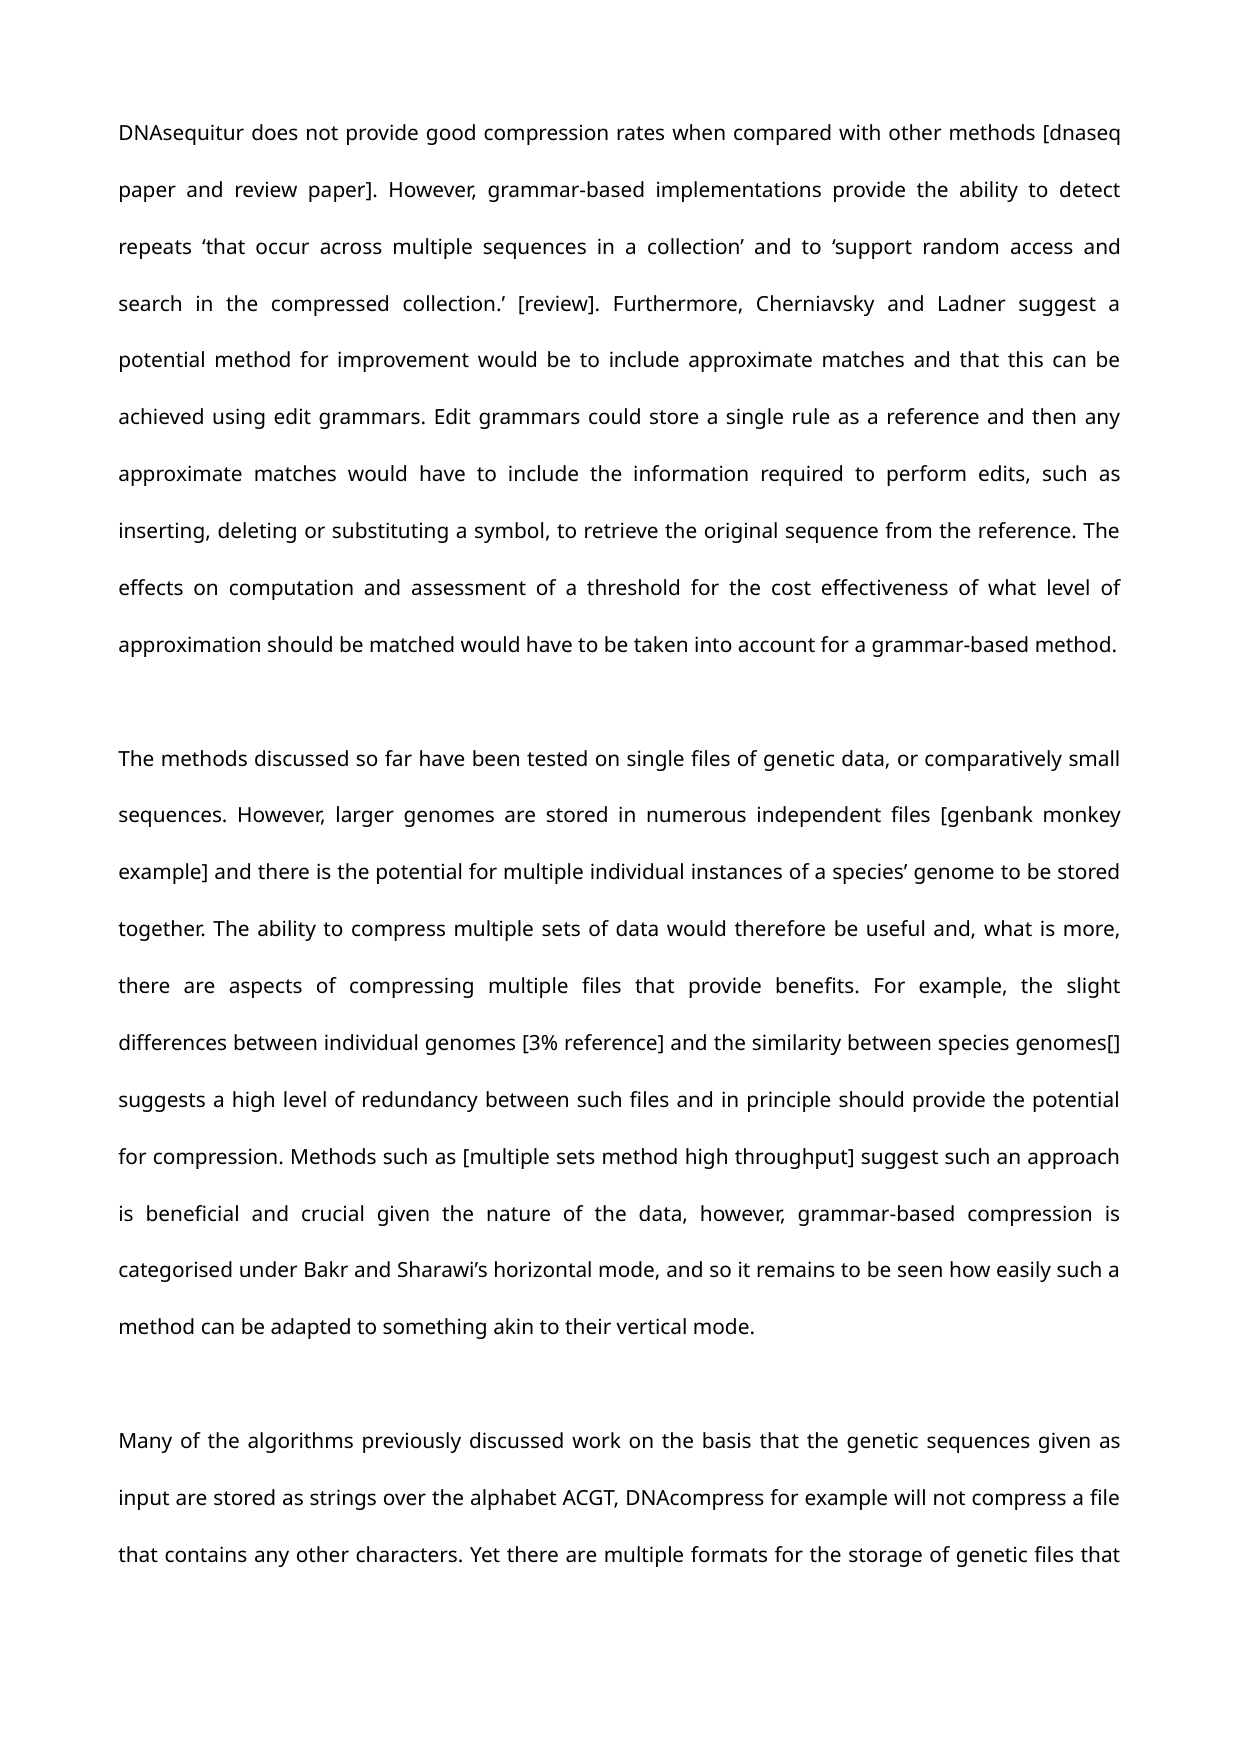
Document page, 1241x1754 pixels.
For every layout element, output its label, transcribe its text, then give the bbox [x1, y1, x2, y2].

text DNAsequitur does not provide good compression rates when compared with other methods [dnaseq paper and review paper]. However, grammar-based implementations provide the ability to detect repeats ‘that occur across multiple sequences in a collection’ and to ‘support random access and search in the compressed collection.’ [review]. Furthermore, Cherniavsky and Ladner suggest a potential method for improvement would be to include approximate matches and that this can be achieved using edit grammars. Edit grammars could store a single rule as a reference and then any approximate matches would have to include the information required to perform edits, such as inserting, deleting or substituting a symbol, to retrieve the original sequence from the reference. The effects on computation and assessment of a threshold for the cost effectiveness of what level of approximation should be matched would have to be taken into account for a grammar-based method. [118, 118, 1122, 658]
text Many of the algorithms previously discussed work on the basis that the genetic sequences given as input are stored as strings over the alphabet ACGT, DNAcompress for example will not compress a file that contains any other characters. Yet there are multiple formats for the storage of genetic files that [118, 1426, 1122, 1568]
text The methods discussed so far have been tested on single files of genetic data, or comparatively small sequences. However, larger genomes are stored in numerous independent files [genbank monkey example] and there is the potential for multiple individual instances of a species’ genome to be stored together. The ability to compress multiple sets of data would therefore be useful and, what is more, there are aspects of compressing multiple files that provide benefits. For example, the slight differences between individual genomes [3% reference] and the similarity between species genomes[] suggests a high level of redundancy between such files and in principle should provide the potential for compression. Methods such as [multiple sets method high throughput] suggest such an approach is beneficial and crucial given the nature of the data, however, grammar-based compression is categorised under Bakr and Sharawi’s horizontal mode, and so it remains to be seen how easily such a method can be adapted to something akin to their vertical mode. [118, 744, 1122, 1341]
